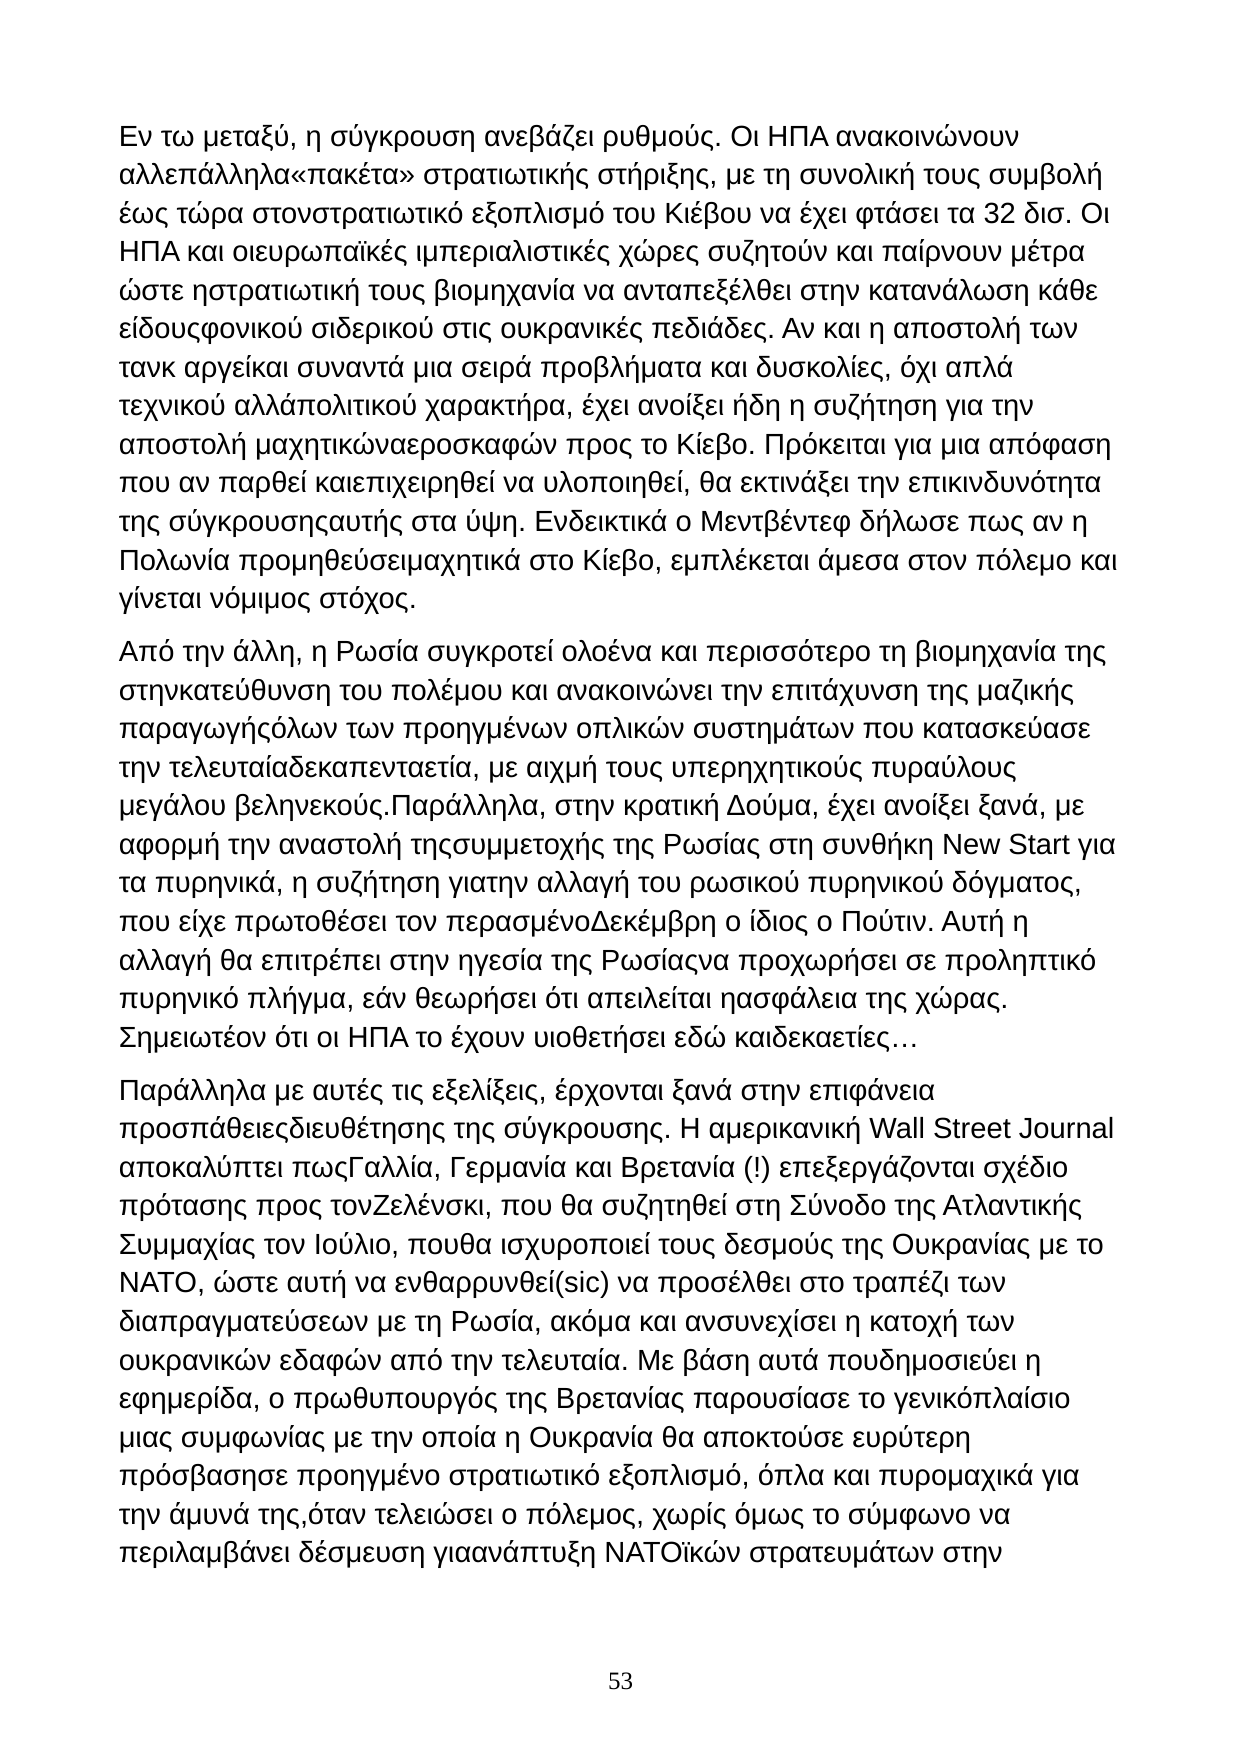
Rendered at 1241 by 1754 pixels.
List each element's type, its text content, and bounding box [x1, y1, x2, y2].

text Παράλληλα με αυτές τις εξελίξεις, έρχονται ξανά στην επιφάνεια προσπάθειεςδιευθέτησης της σύγκρουσης. Η αμερικανική Wall Street Journal αποκαλύπτει πωςΓαλλία, Γερμανία και Βρετανία (!) επεξεργάζονται σχέδιο πρότασης προς τονΖελένσκι, που θα συζητηθεί στη Σύνοδο της Ατλαντικής Συμμαχίας τον Ιούλιο, πουθα ισχυροποιεί τους δεσμούς της Ουκρανίας με το ΝΑΤΟ, ώστε αυτή να ενθαρρυνθεί(sic) να προσέλθει στο τραπέζι των διαπραγματεύσεων με τη Ρωσία, ακόμα και ανσυνεχίσει η κατοχή των ουκρανικών εδαφών από την τελευταία. Με βάση αυτά πουδημοσιεύει η εφημερίδα, ο πρωθυπουργός της Βρετανίας παρουσίασε το γενικόπλαίσιο μιας συμφωνίας με την οποία η Ουκρανία θα αποκτούσε ευρύτερη πρόσβασησε προηγμένο στρατιωτικό εξοπλισμό, όπλα και πυρομαχικά για την άμυνά της,όταν τελειώσει ο πόλεμος, χωρίς όμως το σύμφωνο να περιλαμβάνει δέσμευση γιαανάπτυξη ΝΑΤΟϊκών στρατευμάτων στην [118, 1073, 1122, 1569]
text Εν τω μεταξύ, η σύγκρουση ανεβάζει ρυθμούς. Οι ΗΠΑ ανακοινώνουν αλλεπάλληλα«πακέτα» στρατιωτικής στήριξης, με τη συνολική τους συμβολή έως τώρα στονστρατιωτικό εξοπλισμό του Κιέβου να έχει φτάσει τα 32 δισ. Οι ΗΠΑ και οιευρωπαϊκές ιμπεριαλιστικές χώρες συζητούν και παίρνουν μέτρα ώστε ηστρατιωτική τους βιομηχανία να ανταπεξέλθει στην κατανάλωση κάθε είδουςφονικού σιδερικού στις ουκρανικές πεδιάδες. Αν και η αποστολή των τανκ αργείκαι συναντά μια σειρά προβλήματα και δυσκολίες, όχι απλά τεχνικού αλλάπολιτικού χαρακτήρα, έχει ανοίξει ήδη η συζήτηση για την αποστολή μαχητικώναεροσκαφών προς το Κίεβο. Πρόκειται για μια απόφαση που αν παρθεί καιεπιχειρηθεί να υλοποιηθεί, θα εκτινάξει την επικινδυνότητα της σύγκρουσηςαυτής στα ύψη. Ενδεικτικά ο Μεντβέντεφ δήλωσε πως αν η Πολωνία προμηθεύσειμαχητικά στο Κίεβο, εμπλέκεται άμεσα στον πόλεμο και γίνεται νόμιμος στόχος. [118, 118, 1122, 614]
text Από την άλλη, η Ρωσία συγκροτεί ολοένα και περισσότερο τη βιομηχανία της στηνκατεύθυνση του πολέμου και ανακοινώνει την επιτάχυνση της μαζικής παραγωγήςόλων των προηγμένων οπλικών συστημάτων που κατασκεύασε την τελευταίαδεκαπενταετία, με αιχμή τους υπερηχητικούς πυραύλους μεγάλου βεληνεκούς.Παράλληλα, στην κρατική Δούμα, έχει ανοίξει ξανά, με αφορμή την αναστολή τηςσυμμετοχής της Ρωσίας στη συνθήκη New Start για τα πυρηνικά, η συζήτηση γιατην αλλαγή του ρωσικού πυρηνικού δόγματος, που είχε πρωτοθέσει τον περασμένοΔεκέμβρη ο ίδιος ο Πούτιν. Αυτή η αλλαγή θα επιτρέπει στην ηγεσία της Ρωσίαςνα προχωρήσει σε προληπτικό πυρηνικό πλήγμα, εάν θεωρήσει ότι απειλείται ηασφάλεια της χώρας. Σημειωτέον ότι οι ΗΠΑ το έχουν υιοθετήσει εδώ καιδεκαετίες… [118, 634, 1122, 1053]
